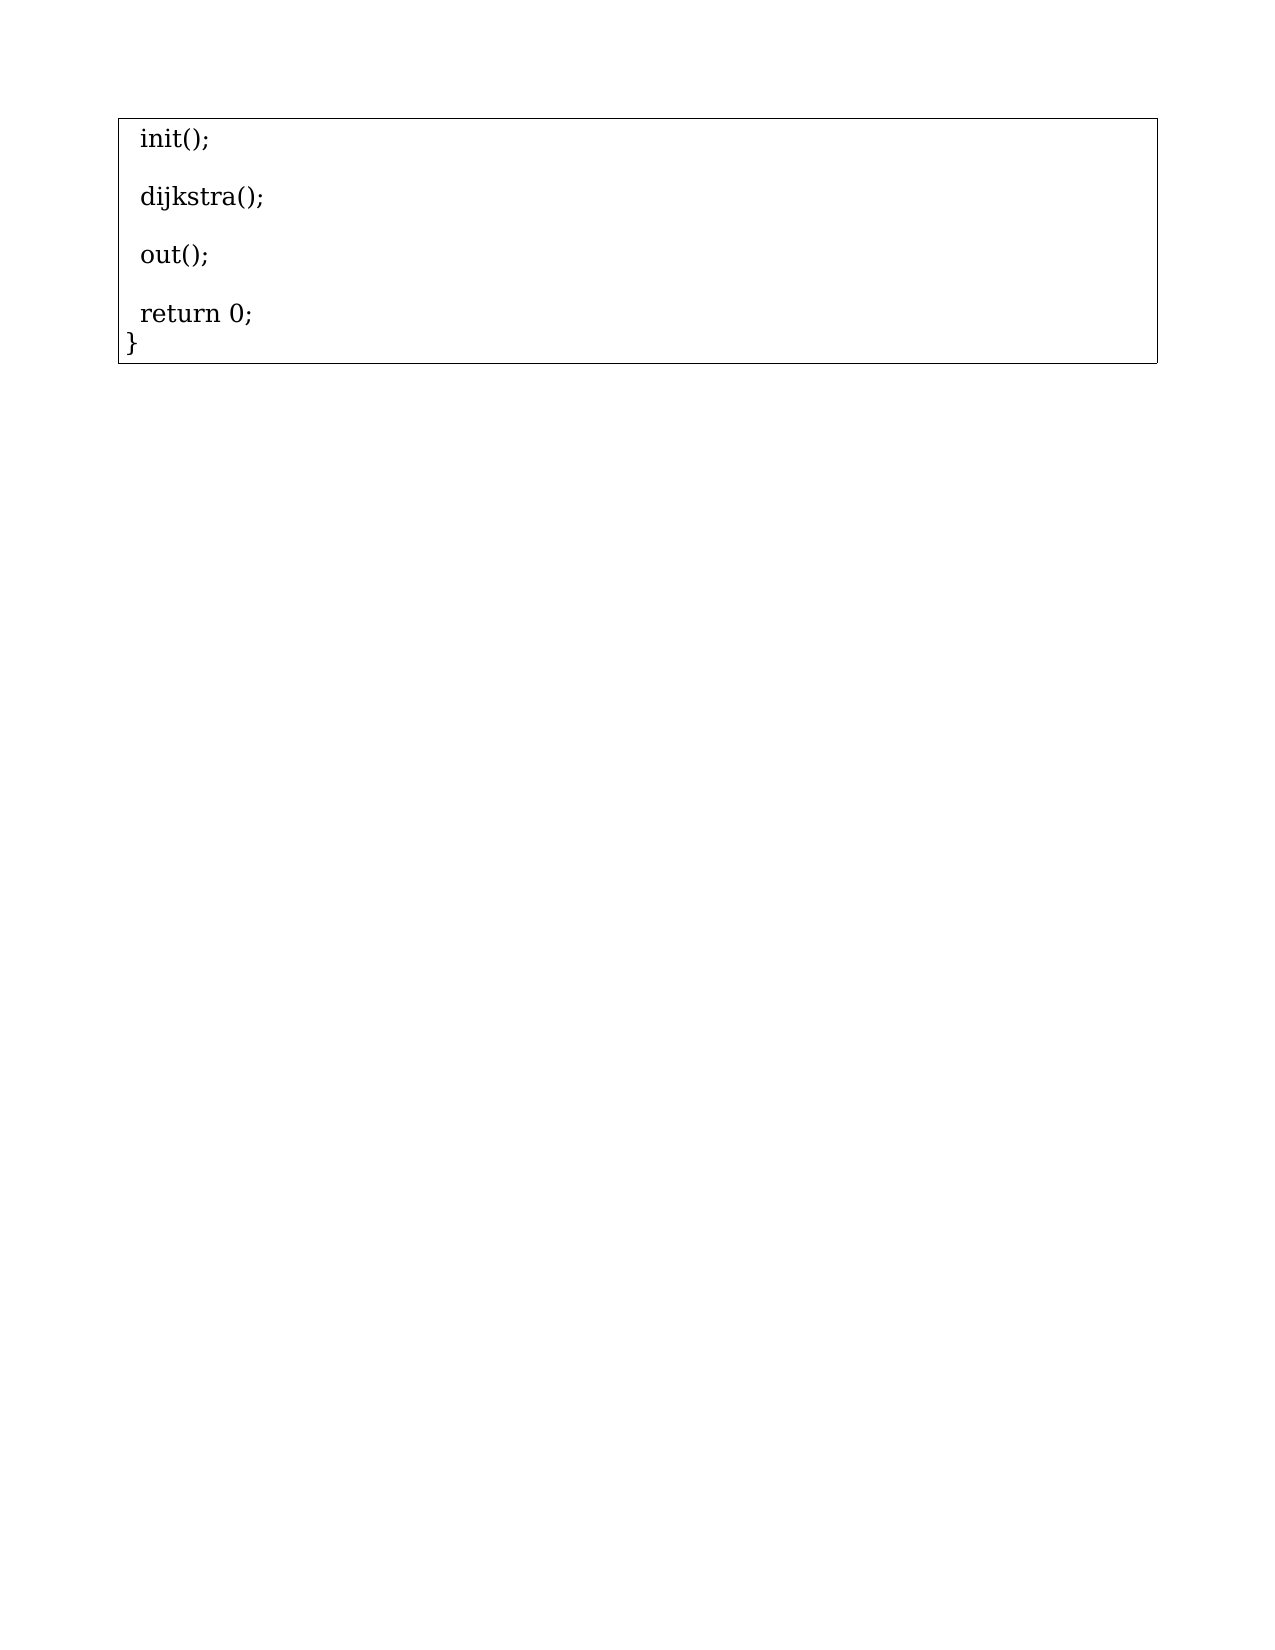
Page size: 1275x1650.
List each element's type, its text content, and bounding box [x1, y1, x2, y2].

table_header init(); dijkstra(); out(); return 0; } [119, 119, 1157, 363]
